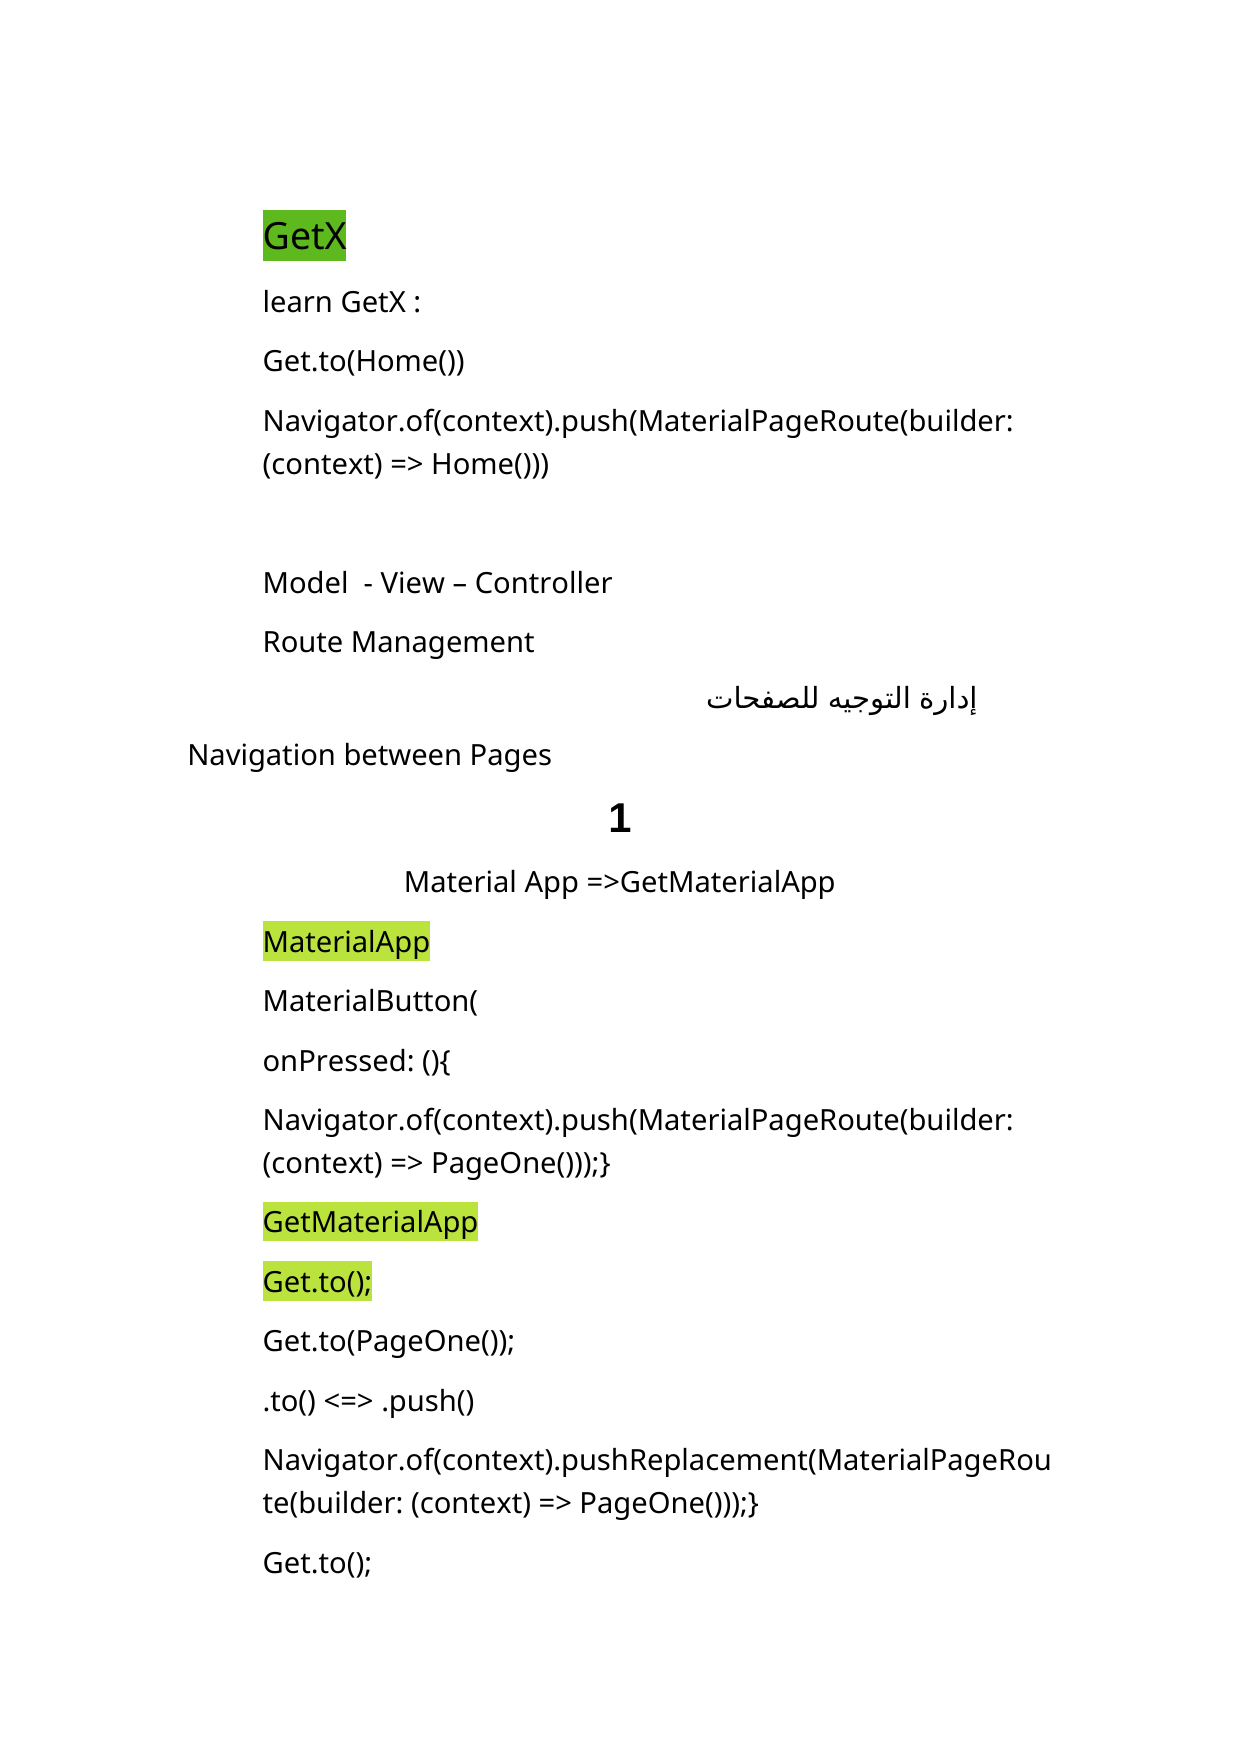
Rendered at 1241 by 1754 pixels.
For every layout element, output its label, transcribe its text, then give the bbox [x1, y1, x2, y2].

text .to() <=> .push() [262, 1380, 1053, 1420]
text GetMaterialApp [262, 1202, 1053, 1241]
text Get.to(PageOne()); [262, 1321, 1053, 1360]
text MaterialApp [262, 921, 1053, 961]
text Navigator.of(context).push(MaterialPageRoute(builder: (context) => PageOne()));} [262, 1099, 1053, 1182]
text Navigation between Pages [187, 734, 978, 773]
text Get.to(Home()) [262, 341, 1053, 380]
text إدارة التوجيه للصفحات [187, 681, 978, 714]
text onPressed: (){ [262, 1040, 1053, 1080]
text 1 [187, 793, 1053, 841]
text MaterialButton( [262, 981, 1053, 1020]
text GetX [262, 209, 1053, 261]
text learn GetX : [262, 281, 1053, 321]
text Material App =>GetMaterialApp [187, 862, 1053, 901]
text Navigator.of(context).push(MaterialPageRoute(builder: (context) => Home())) [262, 400, 1053, 483]
text Model - View – Controller [262, 562, 1053, 602]
text Navigator.of(context).pushReplacement(MaterialPageRoute(builder: (context) => PageOne()));} [262, 1440, 1053, 1522]
text Get.to(); [262, 1261, 1053, 1301]
text Get.to(); [262, 1542, 1053, 1582]
text Route Management [262, 621, 1053, 661]
